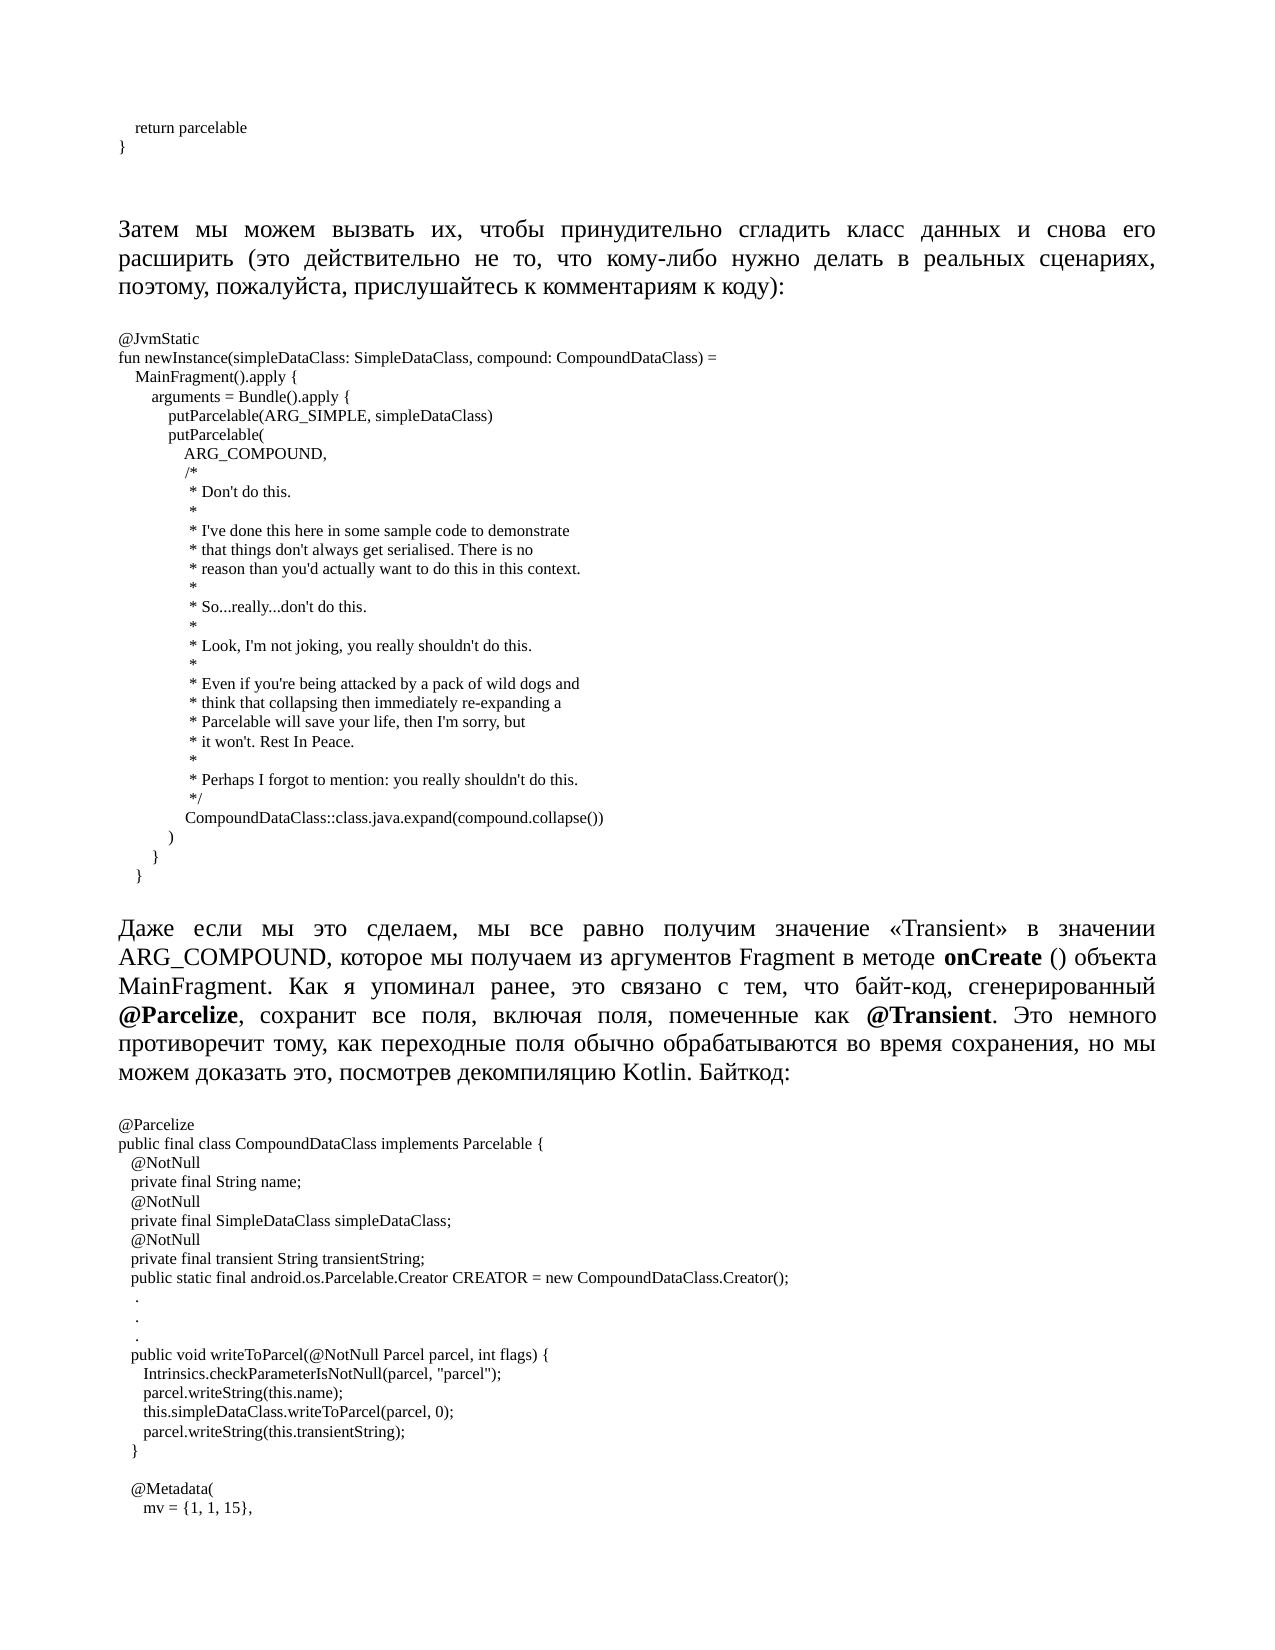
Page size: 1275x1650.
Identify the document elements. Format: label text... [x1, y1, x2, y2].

text @NotNull [118, 1191, 1157, 1211]
text private final SimpleDataClass simpleDataClass; [118, 1211, 1157, 1230]
text putParcelable(ARG_SIMPLE, simpleDataClass) [118, 406, 1157, 425]
text * [118, 616, 1157, 636]
text return parcelable [118, 118, 1157, 137]
text public void writeToParcel(@NotNull Parcel parcel, int flags) { [118, 1345, 1157, 1364]
text fun newInstance(simpleDataClass: SimpleDataClass, compound: CompoundDataClass) = [118, 348, 1157, 367]
text * [118, 501, 1157, 521]
text this.simpleDataClass.writeToParcel(parcel, 0); [118, 1402, 1157, 1421]
text * Don't do this. [118, 482, 1157, 501]
text @Metadata( [118, 1479, 1157, 1498]
text * reason than you'd actually want to do this in this context. [118, 559, 1157, 578]
text public static final android.os.Parcelable.Creator CREATOR = new CompoundDataClass.Creator(); [118, 1268, 1157, 1287]
text public final class CompoundDataClass implements Parcelable { [118, 1134, 1157, 1153]
text private final String name; [118, 1172, 1157, 1191]
text Затем мы можем вызвать их, чтобы принудительно сгладить класс данных и снова его расширить (это действительно не то, что кому-либо нужно делать в реальных сценариях, поэтому, пожалуйста, прислушайтесь к комментариям к коду): [118, 214, 1157, 300]
text arguments = Bundle().apply { [118, 386, 1157, 406]
text private final transient String transientString; [118, 1249, 1157, 1268]
text mv = {1, 1, 15}, [118, 1498, 1157, 1517]
text . [118, 1306, 1157, 1326]
text CompoundDataClass::class.java.expand(compound.collapse()) [118, 808, 1157, 827]
text ) [118, 827, 1157, 846]
text @JvmStatic [118, 329, 1157, 348]
text * Even if you're being attacked by a pack of wild dogs and [118, 674, 1157, 693]
text } [118, 846, 1157, 866]
text * Look, I'm not joking, you really shouldn't do this. [118, 636, 1157, 655]
text */ [118, 789, 1157, 808]
text MainFragment().apply { [118, 367, 1157, 386]
text * think that collapsing then immediately re-expanding a [118, 693, 1157, 712]
text * it won't. Rest In Peace. [118, 731, 1157, 751]
text * [118, 751, 1157, 770]
text Intrinsics.checkParameterIsNotNull(parcel, "parcel"); [118, 1364, 1157, 1383]
text * I've done this here in some sample code to demonstrate [118, 521, 1157, 540]
text putParcelable( [118, 425, 1157, 444]
text * [118, 655, 1157, 674]
text * that things don't always get serialised. There is no [118, 540, 1157, 559]
text parcel.writeString(this.name); [118, 1383, 1157, 1402]
text Даже если мы это сделаем, мы все равно получим значение «Transient» в значении ARG_COMPOUND, которое мы получаем из аргументов Fragment в методе onCreate () объекта MainFragment. Как я упоминал ранее, это связано с тем, что байт-код, сгенерированный @Parcelize, сохранит все поля, включая поля, помеченные как @Transient. Это немного противоречит тому, как переходные поля обычно обрабатываются во время сохранения, но мы можем доказать это, посмотрев декомпиляцию Kotlin. Байткод: [118, 913, 1157, 1086]
text } [118, 866, 1157, 885]
text @NotNull [118, 1230, 1157, 1249]
text @Parcelize [118, 1115, 1157, 1134]
text } [118, 137, 1157, 156]
text * [118, 578, 1157, 597]
text parcel.writeString(this.transientString); [118, 1421, 1157, 1441]
text * Perhaps I forgot to mention: you really shouldn't do this. [118, 770, 1157, 789]
text . [118, 1326, 1157, 1345]
text @NotNull [118, 1153, 1157, 1172]
text . [118, 1287, 1157, 1306]
text } [118, 1441, 1157, 1460]
text /* [118, 463, 1157, 482]
text * So...really...don't do this. [118, 597, 1157, 616]
text * Parcelable will save your life, then I'm sorry, but [118, 712, 1157, 731]
text ARG_COMPOUND, [118, 444, 1157, 463]
